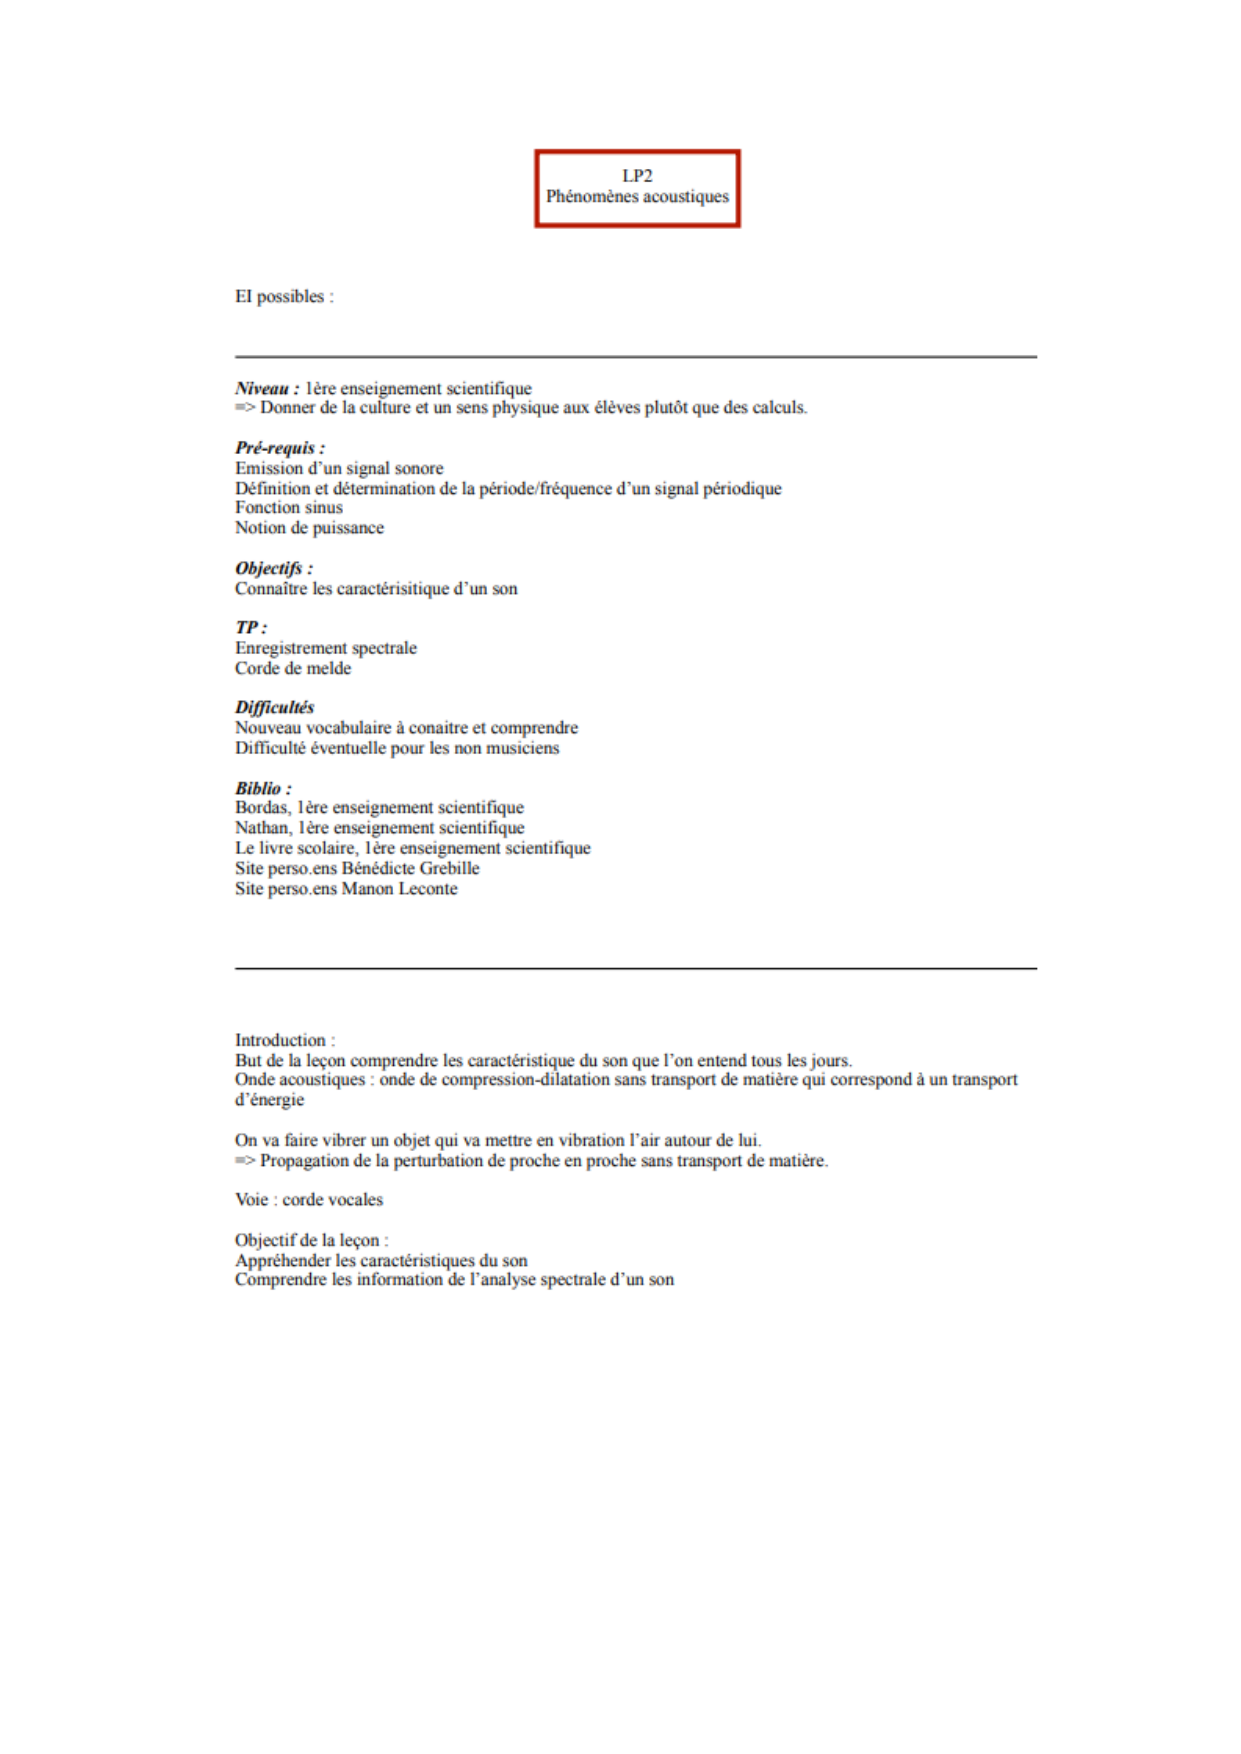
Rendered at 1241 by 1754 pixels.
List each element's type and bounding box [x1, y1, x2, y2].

picture [202, 118, 1038, 1351]
